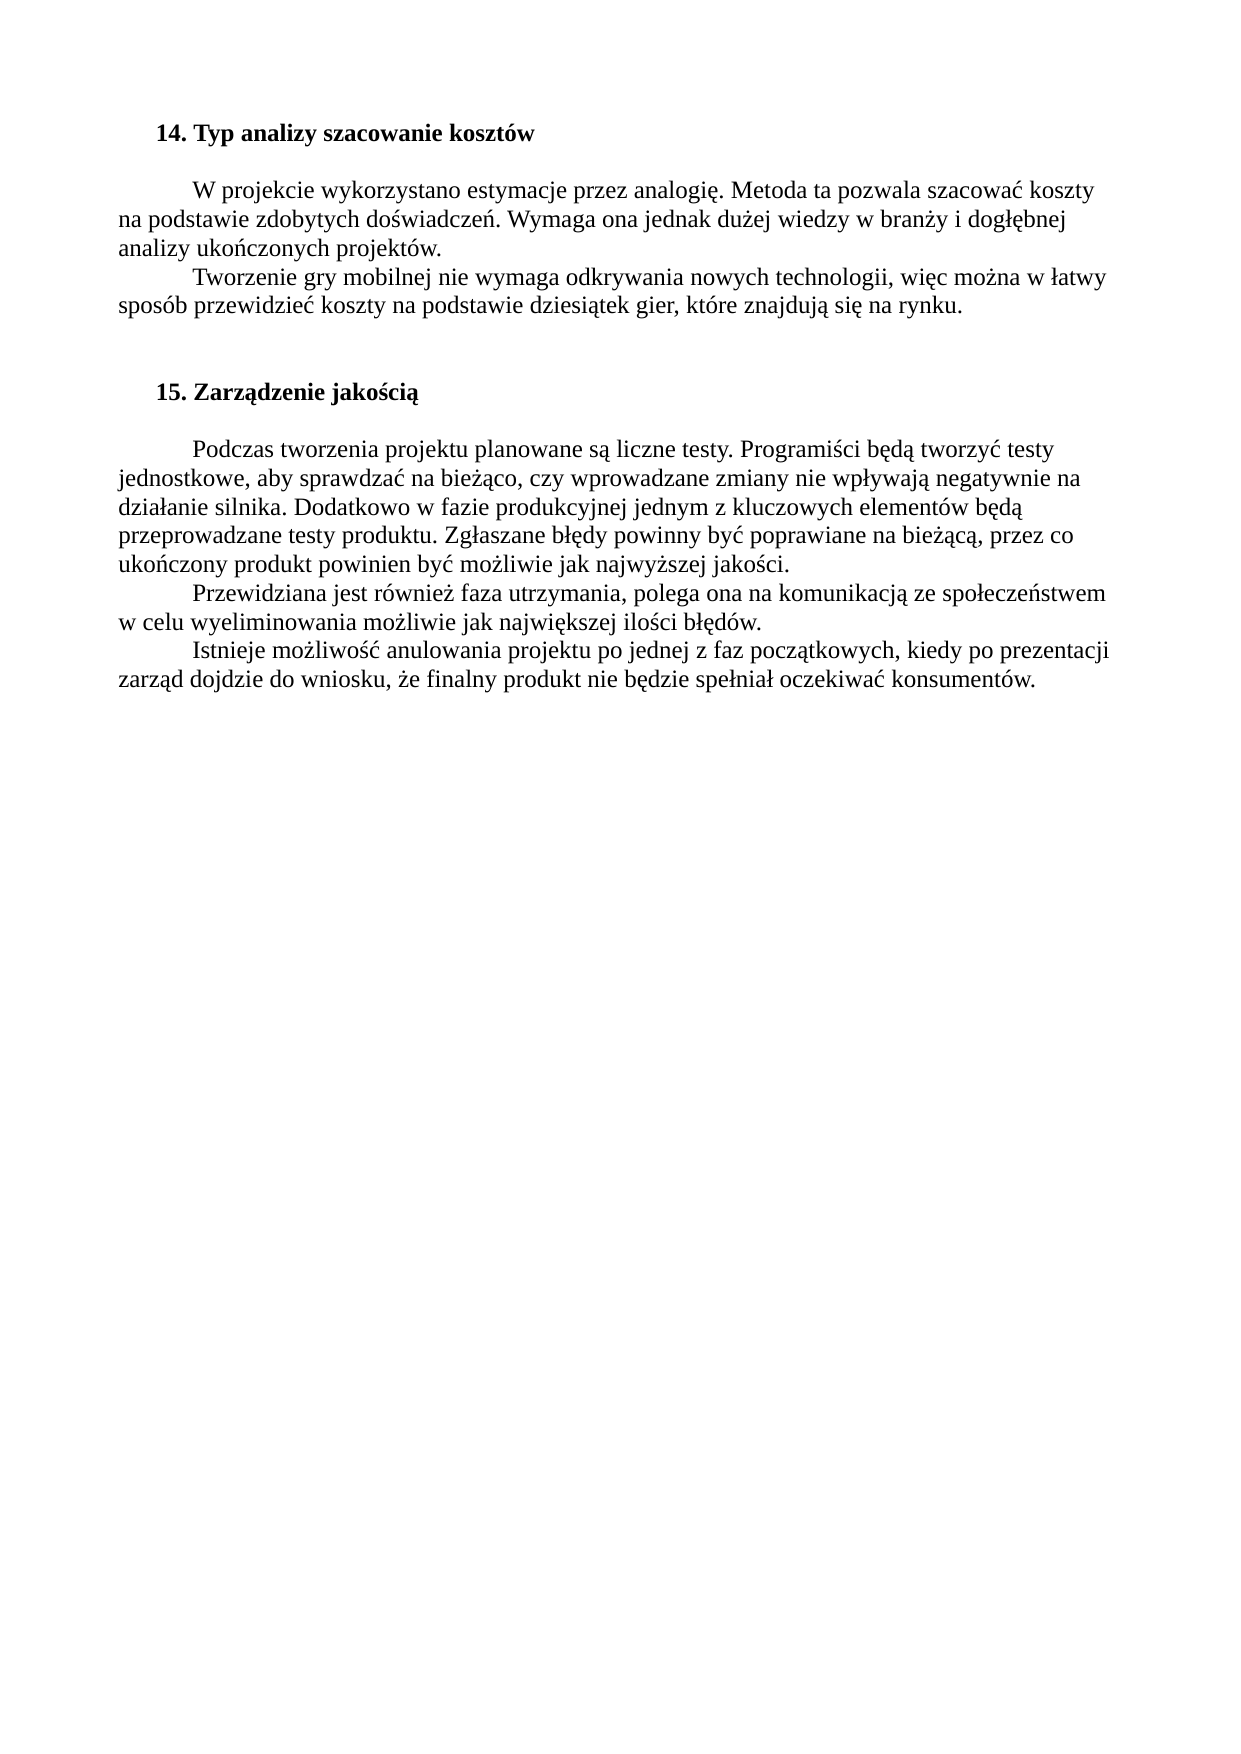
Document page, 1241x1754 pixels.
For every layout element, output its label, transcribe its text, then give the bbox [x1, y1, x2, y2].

list Typ analizy szacowanie kosztów [156, 118, 1122, 147]
text W projekcie wykorzystano estymacje przez analogię. Metoda ta pozwala szacować koszty na podstawie zdobytych doświadczeń. Wymaga ona jednak dużej wiedzy w branży i dogłębnej analizy ukończonych projektów. [118, 176, 1122, 262]
text Przewidziana jest również faza utrzymania, polega ona na komunikacją ze społeczeństwem w celu wyeliminowania możliwie jak największej ilości błędów. [118, 578, 1122, 636]
text Tworzenie gry mobilnej nie wymaga odkrywania nowych technologii, więc można w łatwy sposób przewidzieć koszty na podstawie dziesiątek gier, które znajdują się na rynku. [118, 262, 1122, 319]
text Podczas tworzenia projektu planowane są liczne testy. Programiści będą tworzyć testy jednostkowe, aby sprawdzać na bieżąco, czy wprowadzane zmiany nie wpływają negatywnie na działanie silnika. Dodatkowo w fazie produkcyjnej jednym z kluczowych elementów będą przeprowadzane testy produktu. Zgłaszane błędy powinny być poprawiane na bieżącą, przez co ukończony produkt powinien być możliwie jak najwyższej jakości. [118, 434, 1122, 578]
list Zarządzenie jakością [156, 377, 1122, 406]
text Istnieje możliwość anulowania projektu po jednej z faz początkowych, kiedy po prezentacji zarząd dojdzie do wniosku, że finalny produkt nie będzie spełniał oczekiwać konsumentów. [118, 636, 1122, 693]
